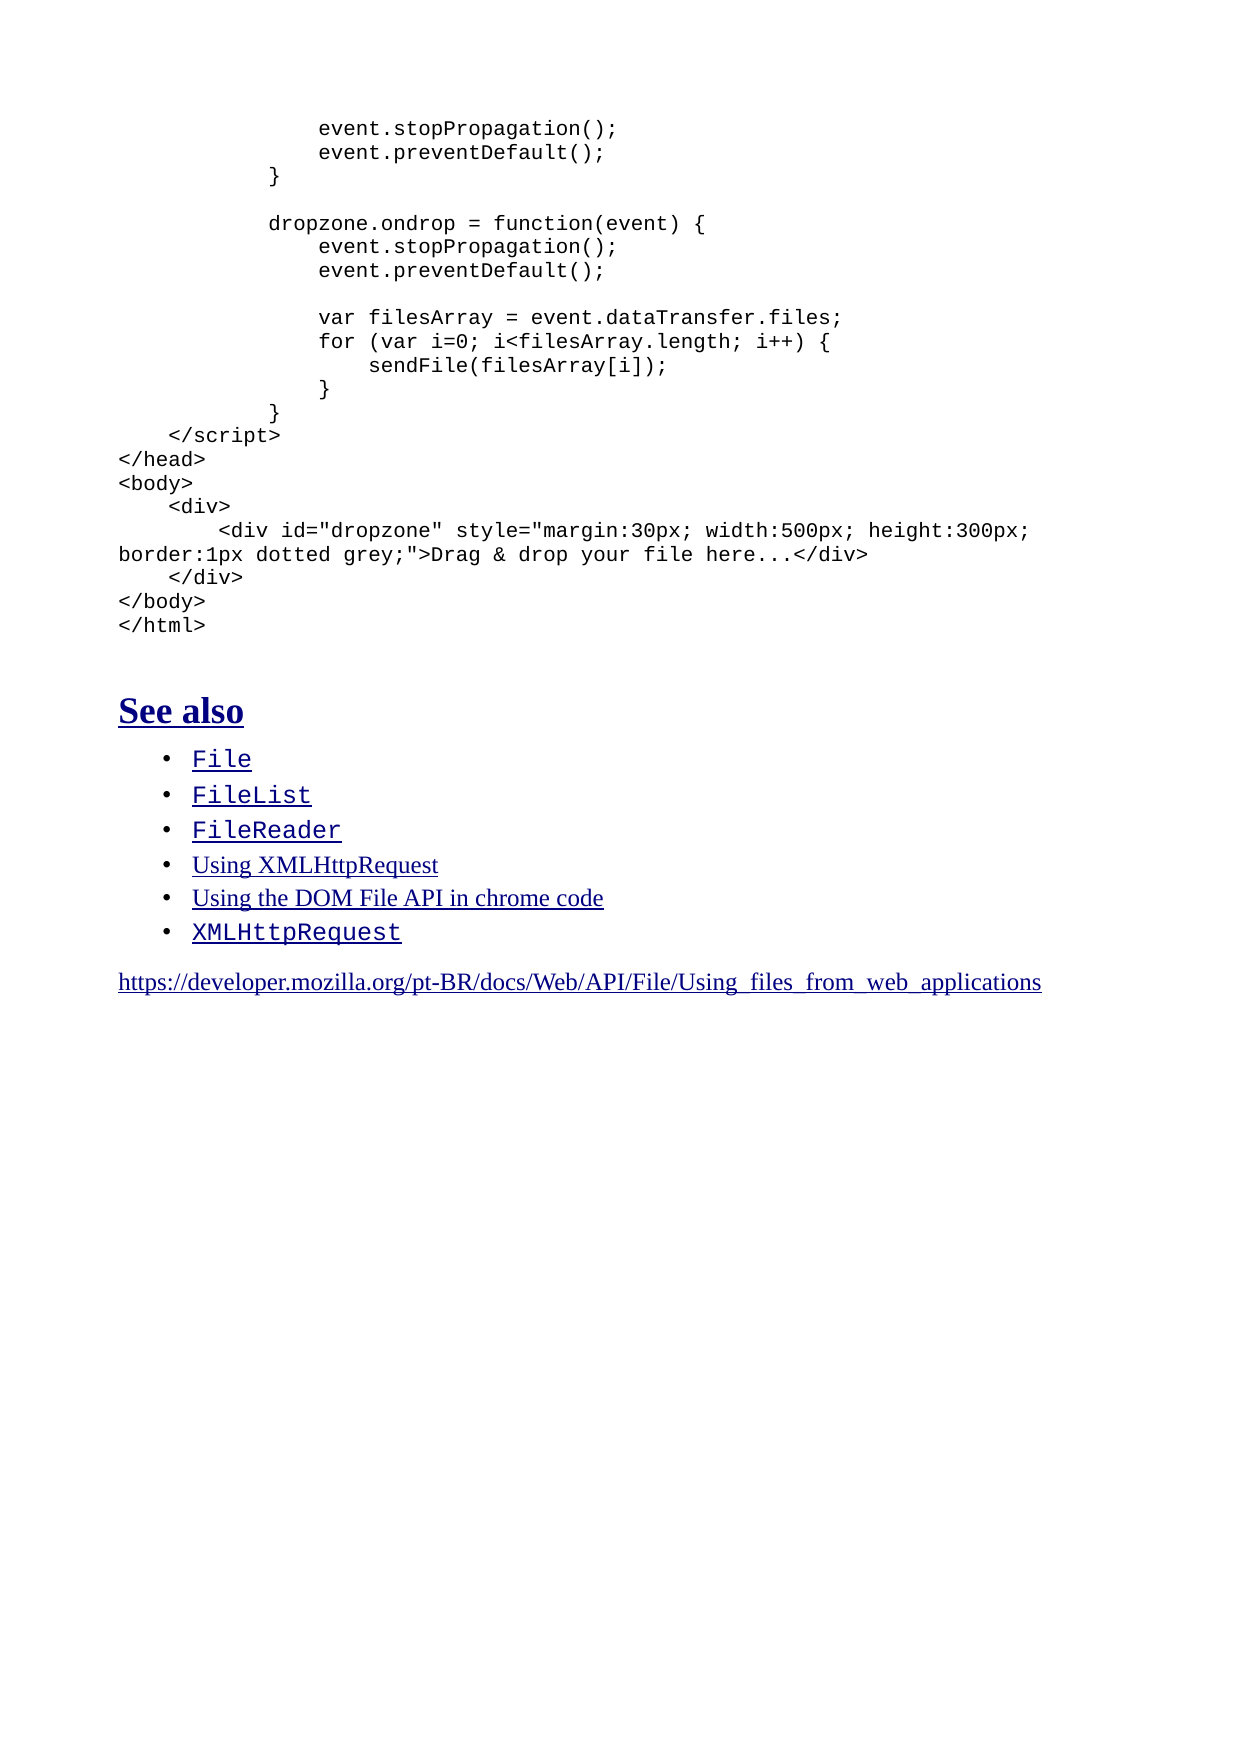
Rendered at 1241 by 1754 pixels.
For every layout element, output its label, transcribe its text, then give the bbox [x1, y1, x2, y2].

text event.preventDefault(); [118, 142, 1122, 165]
text } [118, 378, 1122, 402]
text sendFile(filesArray[i]); [118, 354, 1122, 378]
list FileReader [162, 815, 1122, 846]
text </html> [118, 615, 1122, 638]
text for (var i=0; i<filesArray.length; i++) { [118, 331, 1122, 354]
text event.stopPropagation(); [118, 118, 1122, 142]
text <body> [118, 473, 1122, 496]
text </head> [118, 449, 1122, 473]
list File [162, 744, 1122, 775]
text <div> [118, 496, 1122, 520]
text var filesArray = event.dataTransfer.files; [118, 307, 1122, 331]
text https://developer.mozilla.org/pt-BR/docs/Web/API/File/Using_files_from_web_applications [118, 967, 1122, 995]
list FileList [162, 780, 1122, 811]
list Using XMLHttpRequest [162, 851, 1122, 879]
text event.stopPropagation(); [118, 236, 1122, 260]
text } [118, 402, 1122, 426]
text dropzone.ondrop = function(event) { [118, 213, 1122, 236]
text <div id="dropzone" style="margin:30px; width:500px; height:300px; border:1px dotted grey;">Drag & drop your file here...</div> [118, 520, 1122, 567]
text } [118, 165, 1122, 189]
subtitle See also [118, 689, 1122, 732]
text </body> [118, 591, 1122, 615]
text </div> [118, 567, 1122, 591]
text event.preventDefault(); [118, 260, 1122, 284]
list XMLHttpRequest [162, 917, 1122, 947]
text </script> [118, 426, 1122, 449]
list Using the DOM File API in chrome code [162, 883, 1122, 912]
